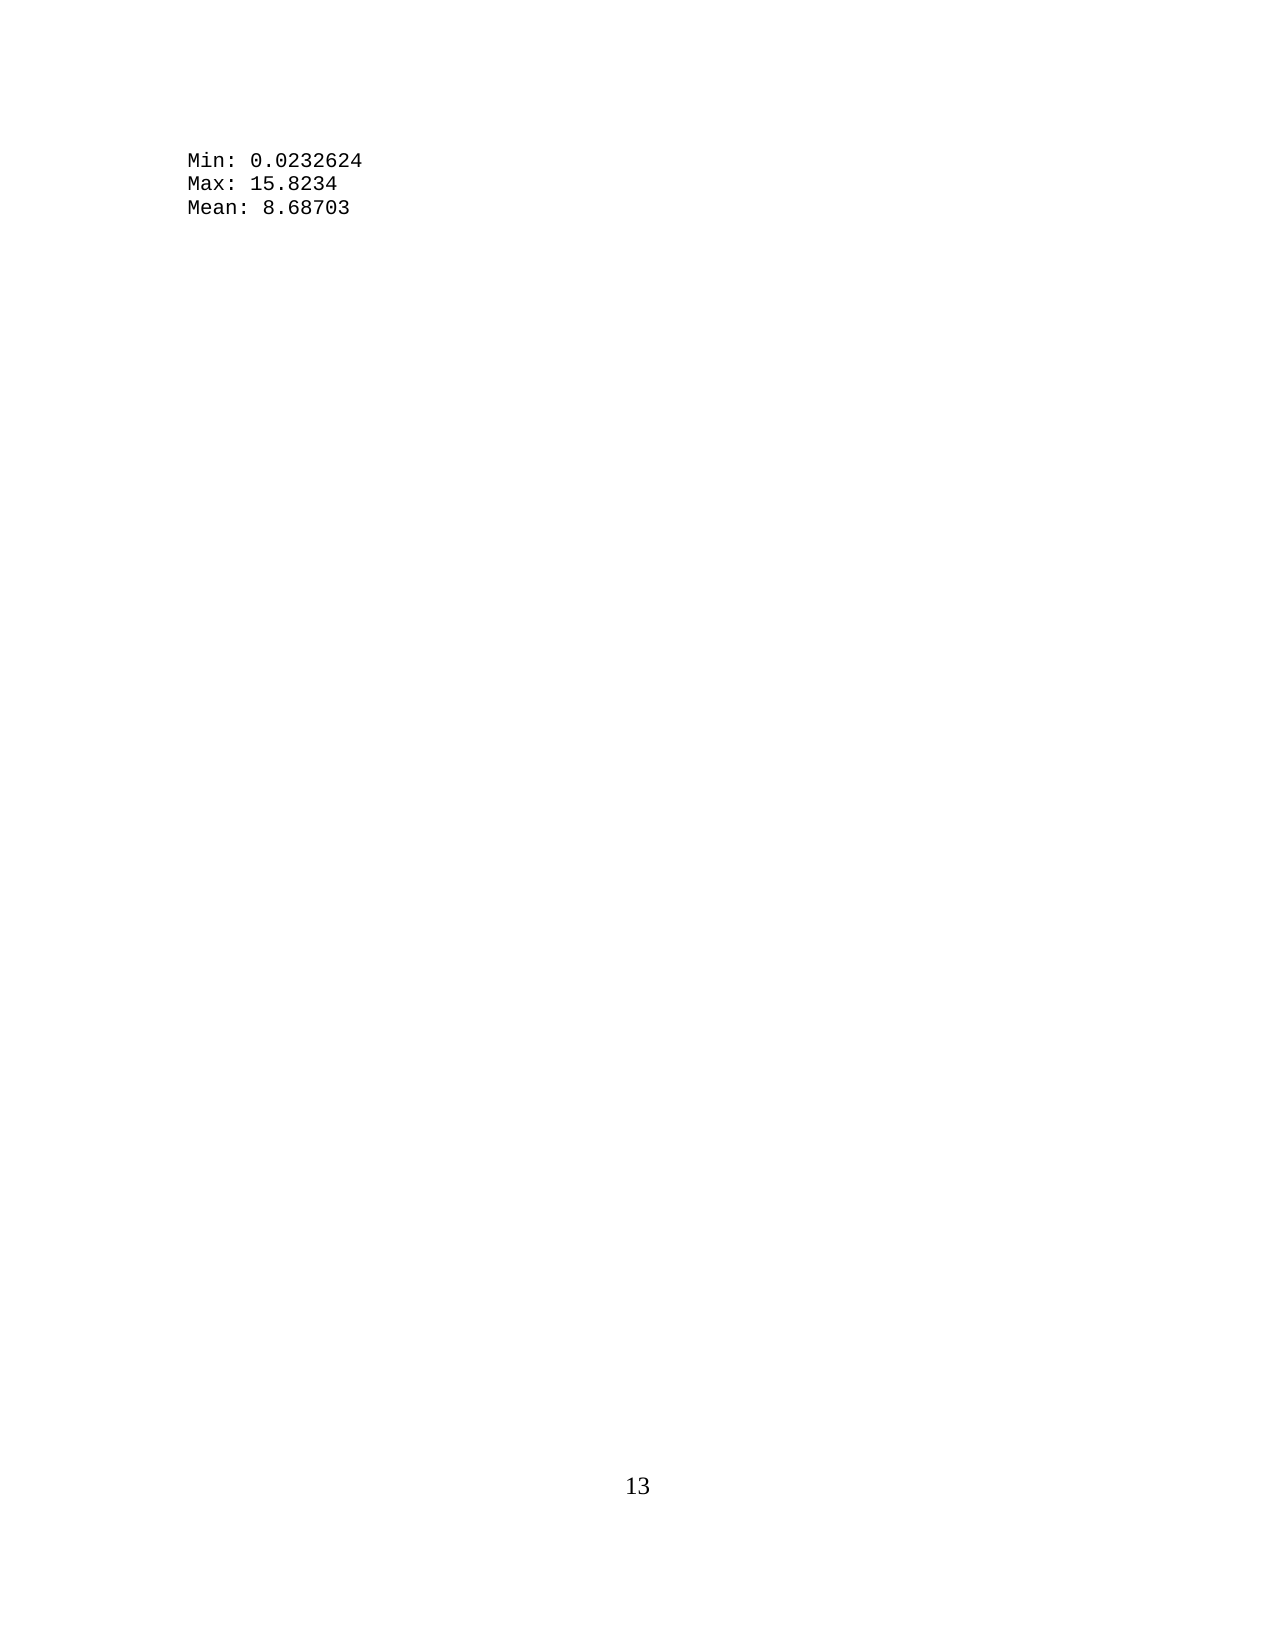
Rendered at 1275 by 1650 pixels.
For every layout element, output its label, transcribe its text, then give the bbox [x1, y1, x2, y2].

text Max: 15.8234 [187, 173, 1087, 197]
text Mean: 8.68703 [187, 197, 1087, 221]
text Min: 0.0232624 [187, 150, 1087, 173]
